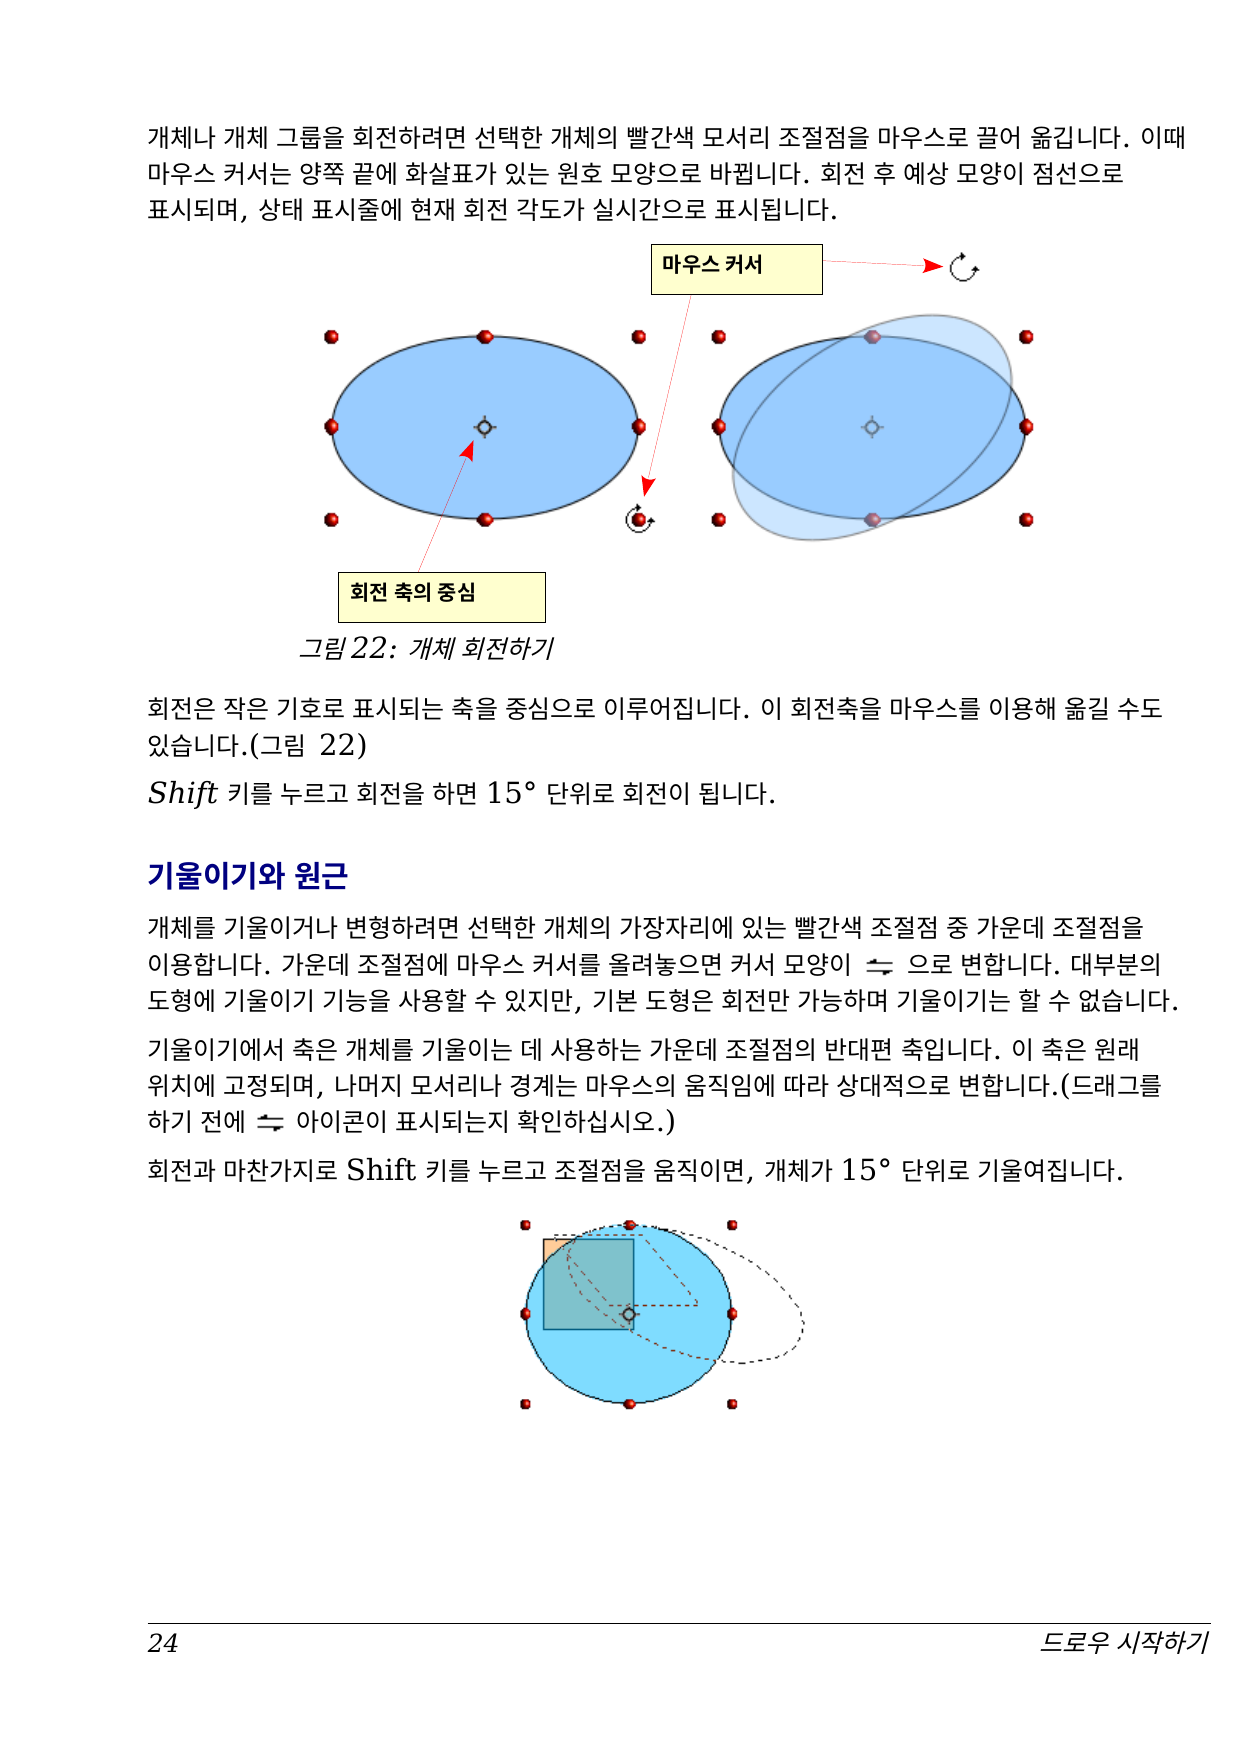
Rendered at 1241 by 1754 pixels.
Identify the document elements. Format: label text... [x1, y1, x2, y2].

text Shift 키를 누르고 회전을 하면 15° 단위로 회전이 됩니다. [148, 775, 1211, 811]
picture [297, 239, 1061, 559]
text 회전은 작은 기호로 표시되는 축을 중심으로 이루어집니다. 이 회전축을 마우스를 이용해 옮길 수도 있습니다.(그림 22) [148, 690, 1211, 762]
picture [253, 1111, 290, 1138]
picture [508, 1212, 816, 1422]
text 회전과 마찬가지로 Shift 키를 누르고 조절점을 움직이면, 개체가 15° 단위로 기울여집니다. [148, 1151, 1211, 1188]
picture [859, 953, 901, 980]
text 기울이기에서 축은 개체를 기울이는 데 사용하는 가운데 조절점의 반대편 축입니다. 이 축은 원래 위치에 고정되며, 나머지 모서리나 경계는 마우스의 움직임에 따라 상대적으로 변합니다.(드래그를 하기 전에 아이콘이 표시되는지 확인하십시오.) [148, 1030, 1211, 1139]
text 그림 22: 개체 회전하기 [298, 629, 1061, 665]
subtitle 기울이기와 원근 [148, 853, 1211, 896]
text 개체를 기울이거나 변형하려면 선택한 개체의 가장자리에 있는 빨간색 조절점 중 가운데 조절점을 이용합니다. 가운데 조절점에 마우스 커서를 올려놓으면 커서 모양이 으로 변합니다. 대부분의 도형에 기울이기 기능을 사용할 수 있지만, 기본 도형은 회전만 가능하며 기울이기는 할 수 없습니다. [148, 909, 1211, 1018]
text 개체나 개체 그룹을 회전하려면 선택한 개체의 빨간색 모서리 조절점을 마우스로 끌어 옮깁니다. 이때 마우스 커서는 양쪽 끝에 화살표가 있는 원호 모양으로 바뀝니다. 회전 후 예상 모양이 점선으로 표시되며, 상태 표시줄에 현재 회전 각도가 실시간으로 표시됩니다. [148, 118, 1211, 227]
